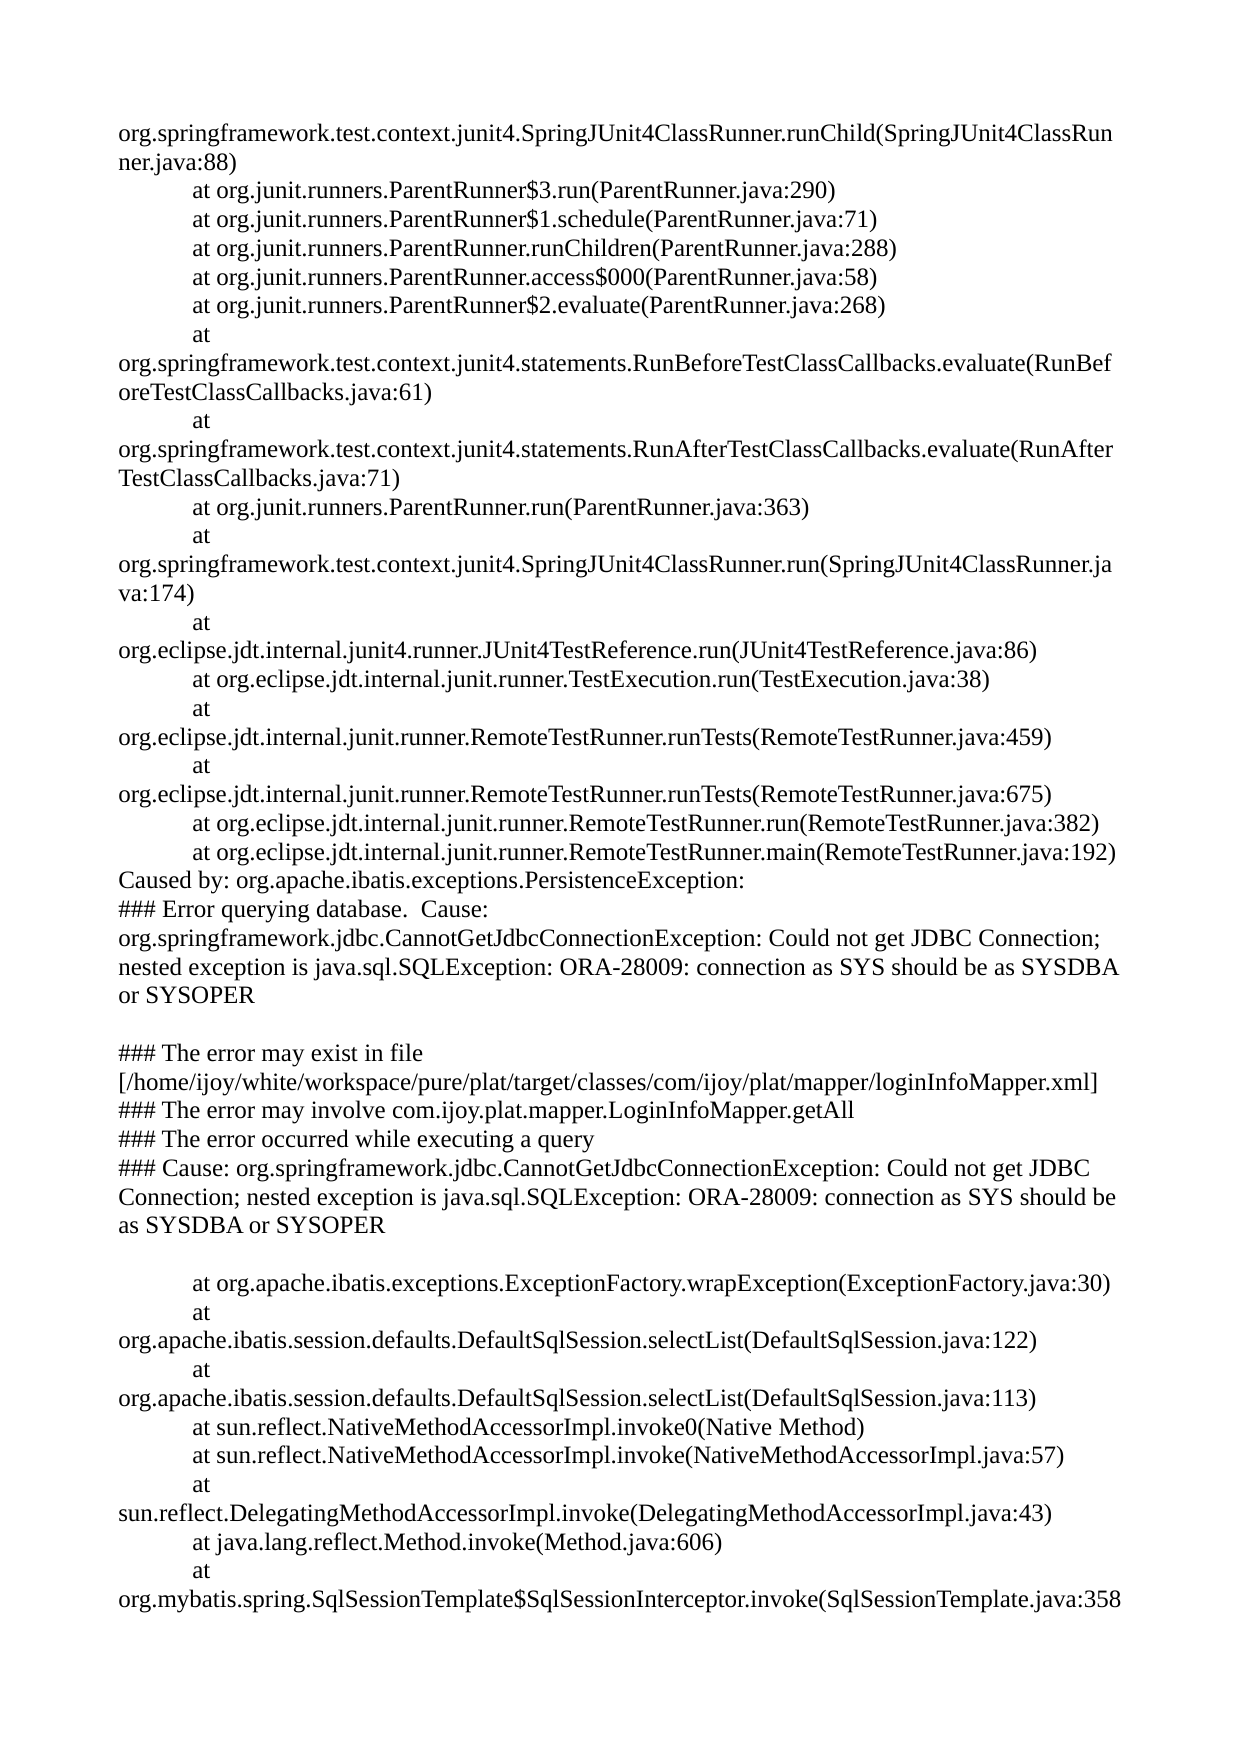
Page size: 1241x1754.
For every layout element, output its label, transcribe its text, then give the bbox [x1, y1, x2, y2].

text at org.junit.runners.ParentRunner$1.schedule(ParentRunner.java:71) [118, 204, 1122, 233]
text Caused by: org.apache.ibatis.exceptions.PersistenceException: [118, 866, 1122, 894]
text ### The error may involve com.ijoy.plat.mapper.LoginInfoMapper.getAll [118, 1096, 1122, 1124]
text at sun.reflect.DelegatingMethodAccessorImpl.invoke(DelegatingMethodAccessorImpl.java:43) [118, 1469, 1122, 1527]
text at sun.reflect.NativeMethodAccessorImpl.invoke(NativeMethodAccessorImpl.java:57) [118, 1441, 1122, 1469]
text at org.apache.ibatis.session.defaults.DefaultSqlSession.selectList(DefaultSqlSession.java:113) [118, 1354, 1122, 1412]
text at org.junit.runners.ParentRunner.runChildren(ParentRunner.java:288) [118, 233, 1122, 262]
text at org.eclipse.jdt.internal.junit.runner.RemoteTestRunner.main(RemoteTestRunner.java:192) [118, 837, 1122, 866]
text at org.eclipse.jdt.internal.junit4.runner.JUnit4TestReference.run(JUnit4TestReference.java:86) [118, 607, 1122, 664]
text at org.eclipse.jdt.internal.junit.runner.TestExecution.run(TestExecution.java:38) [118, 664, 1122, 693]
text ### The error may exist in file [/home/ijoy/white/workspace/pure/plat/target/classes/com/ijoy/plat/mapper/loginInfoMapper.xml] [118, 1038, 1122, 1096]
text at org.springframework.test.context.junit4.statements.RunAfterTestClassCallbacks.evaluate(RunAfterTestClassCallbacks.java:71) [118, 406, 1122, 492]
text at org.eclipse.jdt.internal.junit.runner.RemoteTestRunner.runTests(RemoteTestRunner.java:675) [118, 751, 1122, 808]
text at org.junit.runners.ParentRunner.access$000(ParentRunner.java:58) [118, 262, 1122, 291]
text org.springframework.test.context.junit4.SpringJUnit4ClassRunner.runChild(SpringJUnit4ClassRunner.java:88) [118, 118, 1122, 176]
text at org.eclipse.jdt.internal.junit.runner.RemoteTestRunner.runTests(RemoteTestRunner.java:459) [118, 693, 1122, 751]
text at sun.reflect.NativeMethodAccessorImpl.invoke0(Native Method) [118, 1412, 1122, 1441]
text at org.springframework.test.context.junit4.SpringJUnit4ClassRunner.run(SpringJUnit4ClassRunner.java:174) [118, 521, 1122, 607]
text at org.eclipse.jdt.internal.junit.runner.RemoteTestRunner.run(RemoteTestRunner.java:382) [118, 808, 1122, 837]
text at org.springframework.test.context.junit4.statements.RunBeforeTestClassCallbacks.evaluate(RunBeforeTestClassCallbacks.java:61) [118, 319, 1122, 406]
text at java.lang.reflect.Method.invoke(Method.java:606) [118, 1527, 1122, 1556]
text at org.junit.runners.ParentRunner$3.run(ParentRunner.java:290) [118, 176, 1122, 204]
text ### Error querying database. Cause: org.springframework.jdbc.CannotGetJdbcConnectionException: Could not get JDBC Connection; nested exception is java.sql.SQLException: ORA-28009: connection as SYS should be as SYSDBA or SYSOPER [118, 894, 1122, 1009]
text at org.junit.runners.ParentRunner$2.evaluate(ParentRunner.java:268) [118, 291, 1122, 319]
text at org.mybatis.spring.SqlSessionTemplate$SqlSessionInterceptor.invoke(SqlSessionTemplate.java:358 [118, 1556, 1122, 1613]
text ### The error occurred while executing a query [118, 1124, 1122, 1153]
text at org.apache.ibatis.session.defaults.DefaultSqlSession.selectList(DefaultSqlSession.java:122) [118, 1297, 1122, 1354]
text at org.junit.runners.ParentRunner.run(ParentRunner.java:363) [118, 492, 1122, 521]
text at org.apache.ibatis.exceptions.ExceptionFactory.wrapException(ExceptionFactory.java:30) [118, 1268, 1122, 1297]
text ### Cause: org.springframework.jdbc.CannotGetJdbcConnectionException: Could not get JDBC Connection; nested exception is java.sql.SQLException: ORA-28009: connection as SYS should be as SYSDBA or SYSOPER [118, 1153, 1122, 1239]
